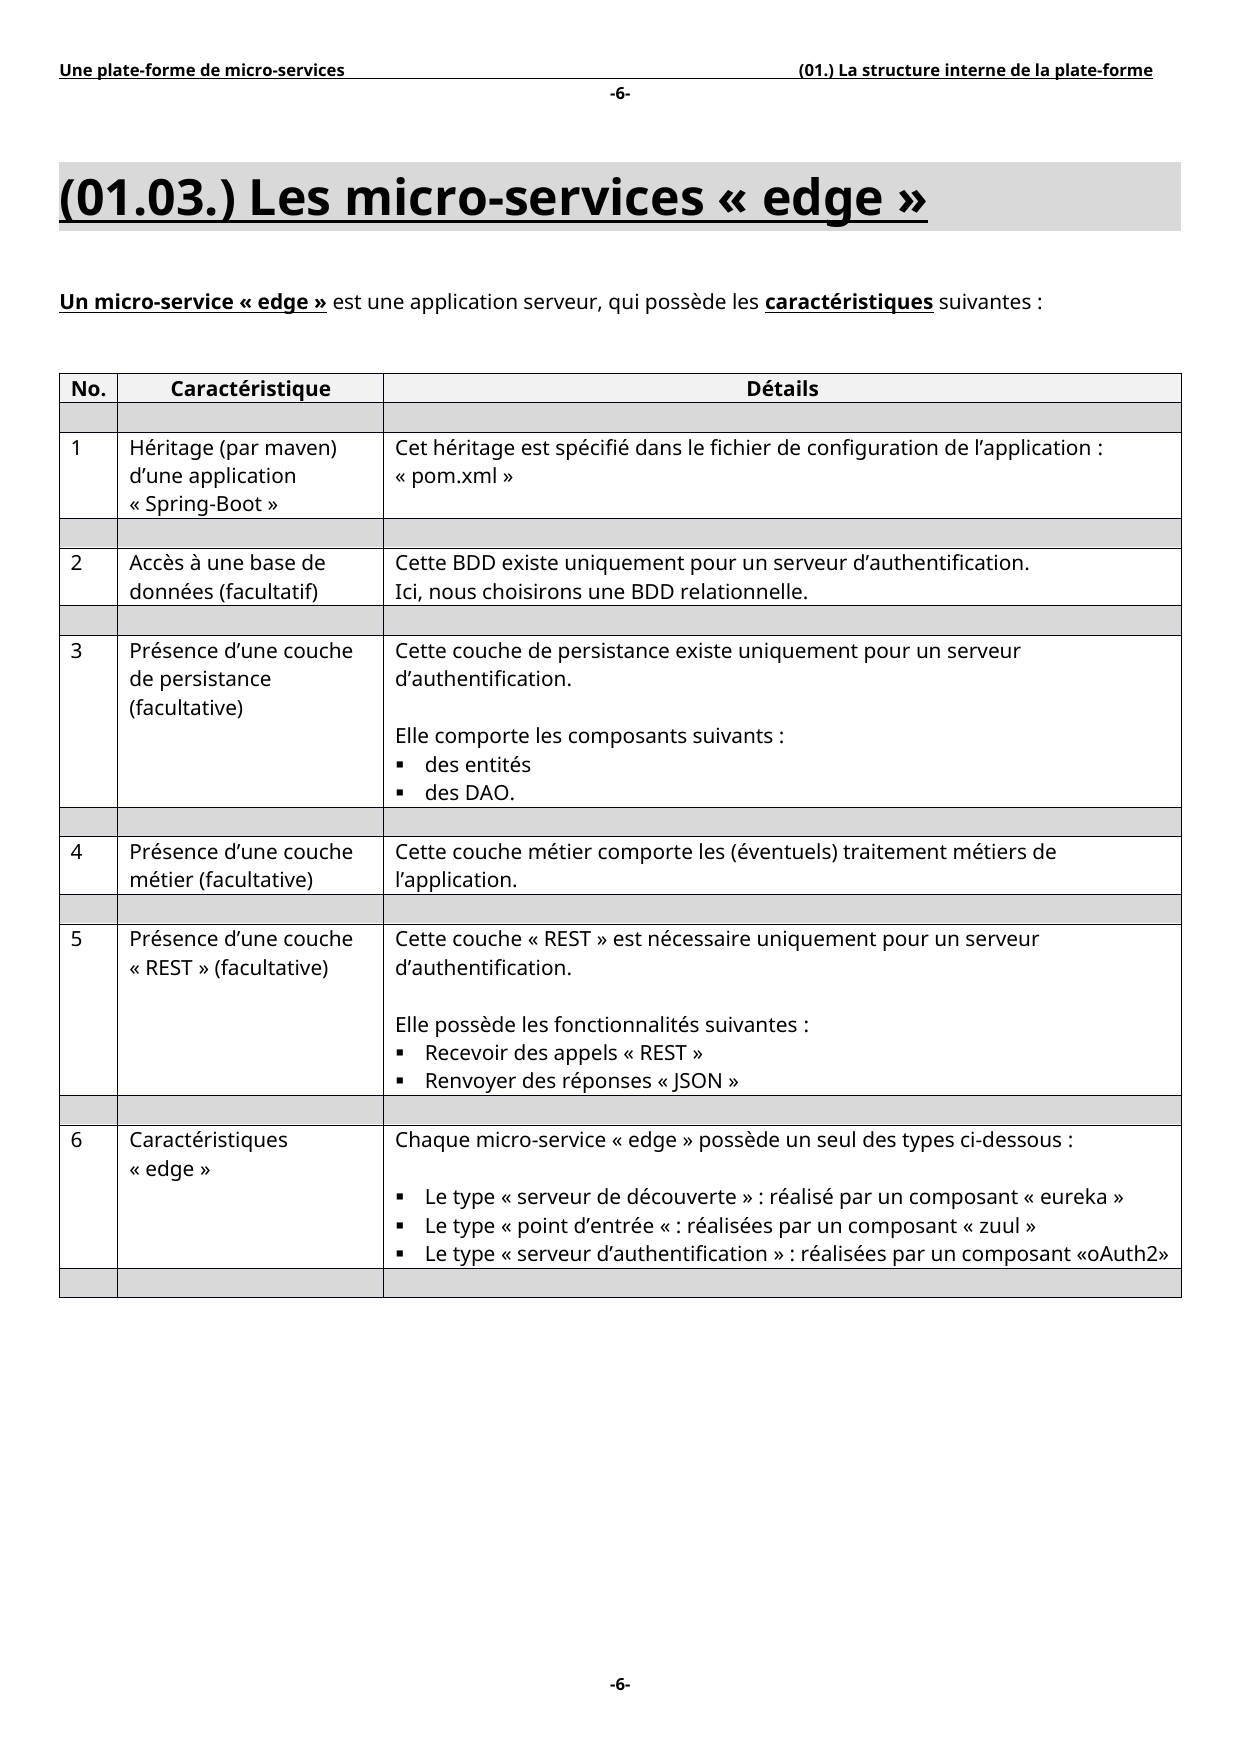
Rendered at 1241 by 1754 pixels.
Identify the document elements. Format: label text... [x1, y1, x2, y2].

table_cell [384, 808, 1181, 836]
table_cell Présence d’une couche « REST » (facultative) [118, 925, 383, 1095]
table_cell 3 [60, 636, 117, 807]
table_cell 1 [60, 433, 117, 518]
table_cell Cette couche « REST » est nécessaire uniquement pour un serveur d’authentification. Elle possède les fonctionnalités suivantes : Recevoir des appels « REST » Renvoyer des réponses « JSON » [384, 925, 1181, 1095]
table_cell [60, 1269, 117, 1297]
table_cell [60, 895, 117, 923]
table_cell [60, 1096, 117, 1124]
table_cell [384, 895, 1181, 923]
table_cell [118, 403, 383, 432]
table_cell [60, 519, 117, 547]
table_cell 5 [60, 925, 117, 1095]
table_cell [60, 606, 117, 635]
table_cell [118, 895, 383, 923]
table_cell [384, 1269, 1181, 1297]
table_header No. [60, 374, 117, 402]
table_cell 4 [60, 837, 117, 894]
table_cell [384, 403, 1181, 432]
table_cell [118, 808, 383, 836]
table_header Détails [384, 374, 1181, 402]
table_header Caractéristique [118, 374, 383, 402]
table_cell [118, 606, 383, 635]
table_cell Chaque micro-service « edge » possède un seul des types ci-dessous : Le type « serveur de découverte » : réalisé par un composant « eureka » Le type « point d’entrée « : réalisées par un composant « zuul » Le type « serveur d’authentification » : réalisées par un composant «oAuth2» [384, 1126, 1181, 1268]
table_cell Cette couche de persistance existe uniquement pour un serveur d’authentification. Elle comporte les composants suivants : des entités des DAO. [384, 636, 1181, 807]
table_cell 2 [60, 549, 117, 605]
table_cell [60, 403, 117, 432]
table_cell 6 [60, 1126, 117, 1268]
table_cell Présence d’une couche de persistance (facultative) [118, 636, 383, 807]
table_cell Cette BDD existe uniquement pour un serveur d’authentification. Ici, nous choisirons une BDD relationnelle. [384, 549, 1181, 605]
table_cell [118, 1269, 383, 1297]
table_cell Cet héritage est spécifié dans le fichier de configuration de l’application : « pom.xml » [384, 433, 1181, 518]
table_cell Accès à une base de données (facultatif) [118, 549, 383, 605]
table_cell Présence d’une couche métier (facultative) [118, 837, 383, 894]
table_cell [60, 808, 117, 836]
table_cell [384, 519, 1181, 547]
table_cell [384, 606, 1181, 635]
table_cell Héritage (par maven) d’une application « Spring-Boot » [118, 433, 383, 518]
table_cell Cette couche métier comporte les (éventuels) traitement métiers de l’application. [384, 837, 1181, 894]
table_cell Caractéristiques « edge » [118, 1126, 383, 1268]
text (01.03.) Les micro-services « edge » [59, 162, 1181, 231]
table_cell [118, 519, 383, 547]
table_cell [384, 1096, 1181, 1124]
text Un micro-service « edge » est une application serveur, qui possède les caractéristiques suivantes : [59, 287, 1181, 316]
table_cell [118, 1096, 383, 1124]
